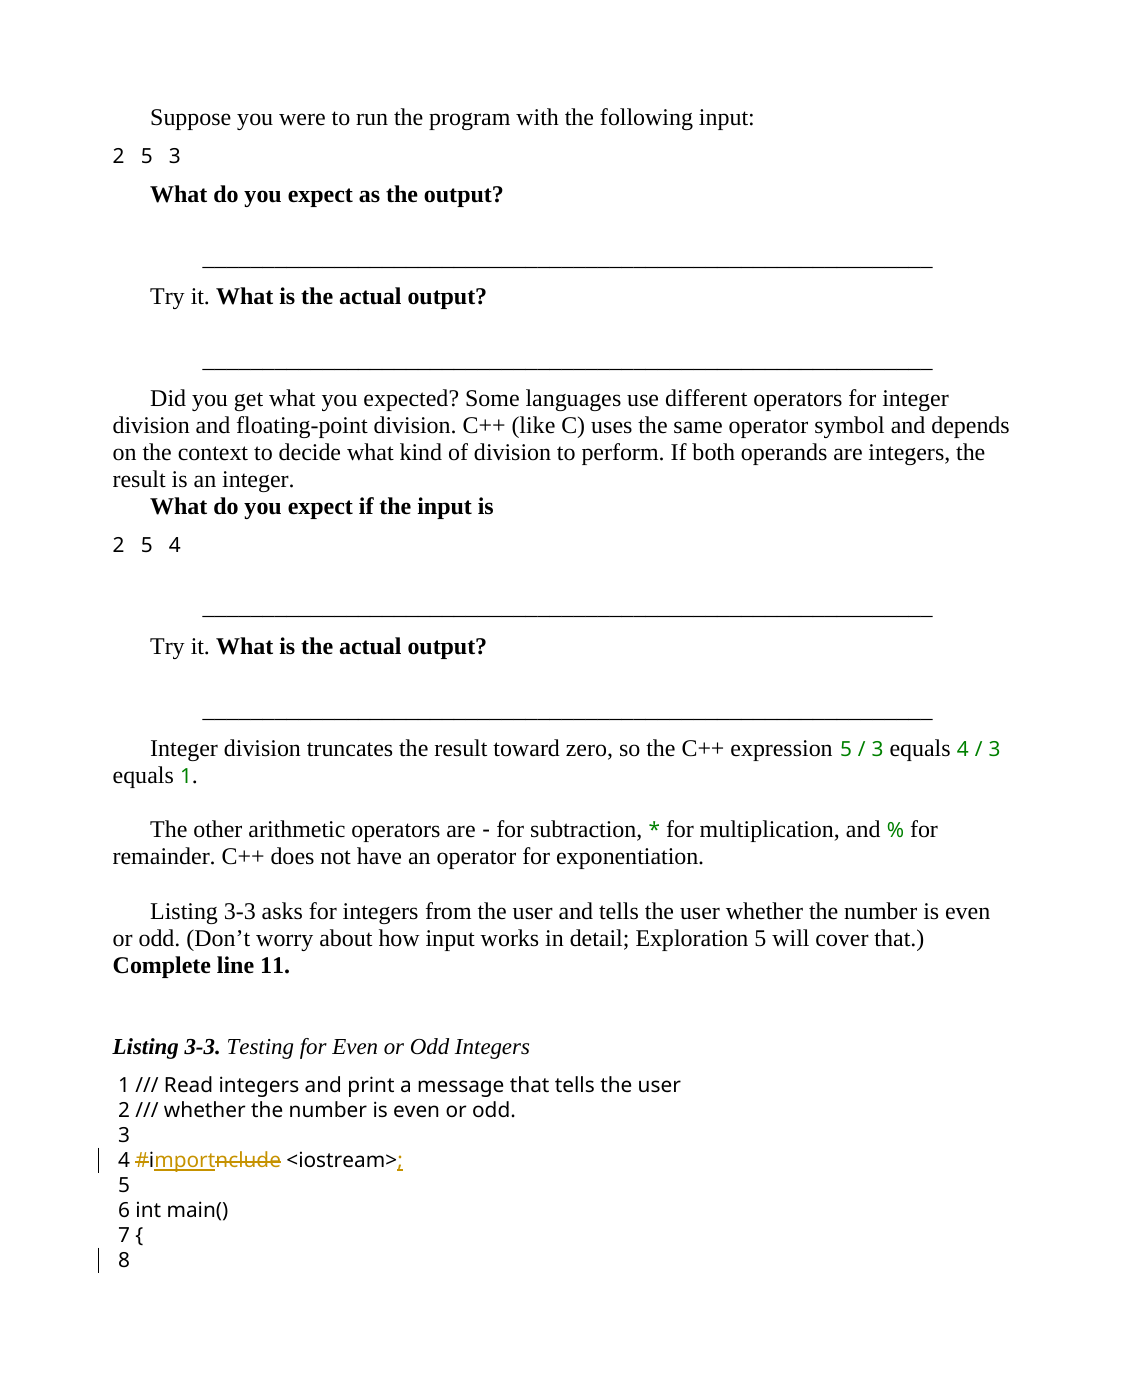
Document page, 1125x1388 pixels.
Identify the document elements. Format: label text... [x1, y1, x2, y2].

list _____________________________________________________________ [202, 243, 1012, 270]
text 6 int main() [112, 1197, 997, 1222]
list _____________________________________________________________ [202, 695, 1012, 722]
text 5 [112, 1172, 997, 1197]
text Did you get what you expected? Some languages use different operators for integer division and floating-point division. C++ (like C) uses the same operator symbol and depends on the context to decide what kind of division to perform. If both operands are integers, the result is an integer. [112, 385, 1012, 493]
text 2 5 4 [112, 533, 997, 558]
text The other arithmetic operators are - for subtraction, * for multiplication, and % for remainder. C++ does not have an operator for exponentiation. [112, 816, 1012, 870]
text Integer division truncates the result toward zero, so the C++ expression 5 / 3 equals 4 / 3 equals 1. [112, 735, 1012, 789]
text 2 5 3 [112, 143, 997, 168]
text What do you expect as the output? [112, 181, 1012, 208]
text 3 [112, 1122, 997, 1147]
text 8 [112, 1247, 997, 1272]
text 1 /// Read integers and print a message that tells the user [112, 1072, 997, 1097]
list _____________________________________________________________ [202, 593, 1012, 620]
text What do you expect if the input is [112, 493, 1012, 520]
text Try it. What is the actual output? [112, 283, 1012, 310]
text Listing 3-3 asks for integers from the user and tells the user whether the number is even or odd. (Don’t worry about how input works in detail; Exploration 5 will cover that.) Complete line 11. [112, 897, 1012, 979]
text 7 { [112, 1222, 997, 1247]
text Suppose you were to run the program with the following input: [112, 104, 1012, 131]
text Try it. What is the actual output? [112, 633, 1012, 660]
list _____________________________________________________________ [202, 345, 1012, 372]
text Listing 3-3. Testing for Even or Odd Integers [112, 1031, 1012, 1060]
text 4 import <iostream>; [112, 1147, 997, 1172]
text 2 /// whether the number is even or odd. [112, 1097, 997, 1122]
